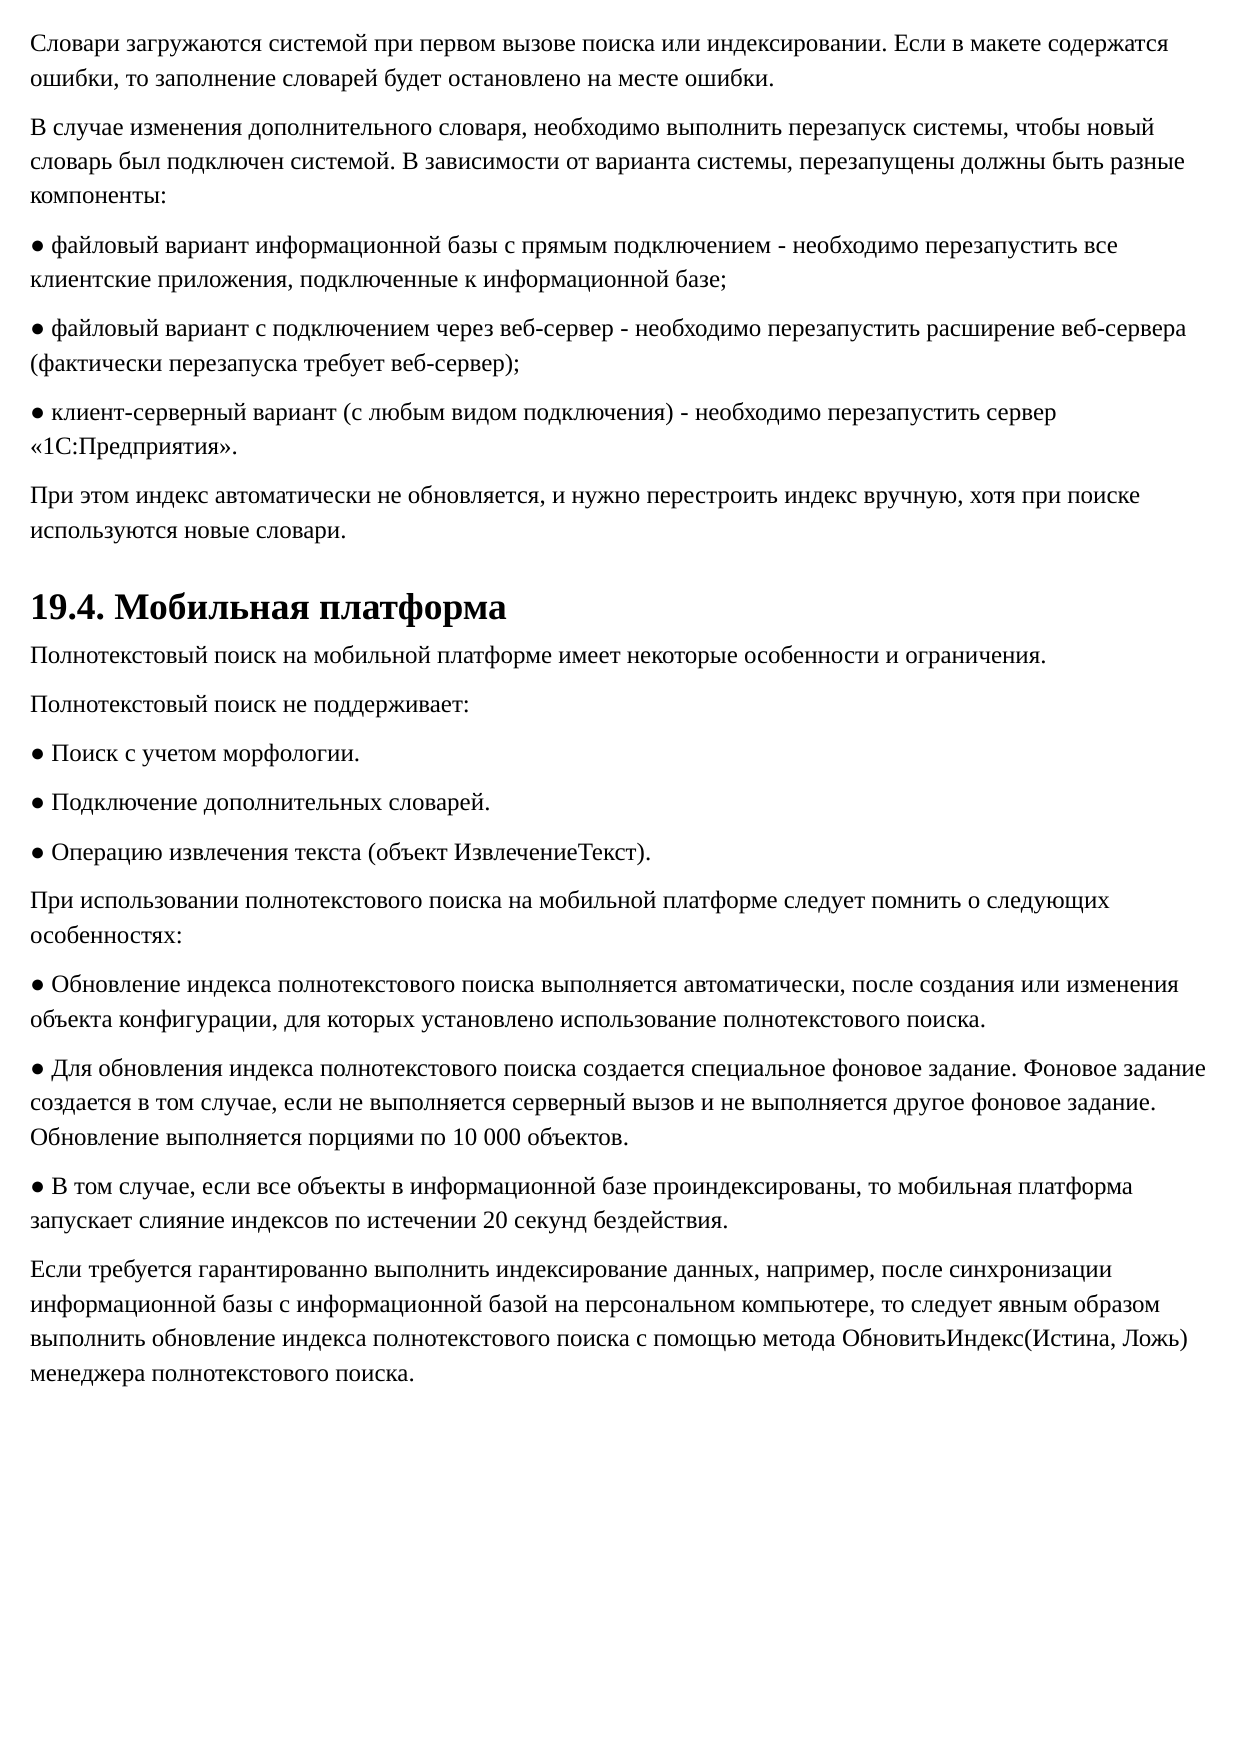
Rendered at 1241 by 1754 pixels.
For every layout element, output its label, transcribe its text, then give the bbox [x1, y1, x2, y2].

text ● Операцию извлечения текста (объект ИзвлечениеТекст). [30, 837, 1211, 865]
text При этом индекс автоматически не обновляется, и нужно перестроить индекс вручную, хотя при поиске используются новые словари. [30, 480, 1211, 543]
text ● файловый вариант с подключением через веб-сервер ‑ необходимо перезапустить расширение веб-сервера (фактически перезапуска требует веб-сервер); [30, 313, 1211, 376]
text ● В том случае, если все объекты в информационной базе проиндексированы, то мобильная платформа запускает слияние индексов по истечении 20 секунд бездействия. [30, 1171, 1211, 1234]
text При использовании полнотекстового поиска на мобильной платформе следует помнить о следующих особенностях: [30, 886, 1211, 949]
text ● Поиск с учетом морфологии. [30, 738, 1211, 767]
subtitle 19.4. Мобильная платформа [30, 585, 1211, 628]
text Словари загружаются системой при первом вызове поиска или индексировании. Если в макете содержатся ошибки, то заполнение словарей будет остановлено на месте ошибки. [30, 28, 1211, 91]
text Полнотекстовый поиск не поддерживает: [30, 689, 1211, 718]
text ● Обновление индекса полнотекстового поиска выполняется автоматически, после создания или изменения объекта конфигурации, для которых установлено использование полнотекстового поиска. [30, 969, 1211, 1032]
text ● клиент-серверный вариант (с любым видом подключения) ‑ необходимо перезапустить сервер «1С:Предприятия». [30, 397, 1211, 460]
text ● файловый вариант информационной базы с прямым подключением ‑ необходимо перезапустить все клиентские приложения, подключенные к информационной базе; [30, 230, 1211, 293]
text Если требуется гарантированно выполнить индексирование данных, например, после синхронизации информационной базы с информационной базой на персональном компьютере, то следует явным образом выполнить обновление индекса полнотекстового поиска с помощью метода ОбновитьИндекс(Истина, Ложь) менеджера полнотекстового поиска. [30, 1254, 1211, 1386]
text В случае изменения дополнительного словаря, необходимо выполнить перезапуск системы, чтобы новый словарь был подключен системой. В зависимости от варианта системы, перезапущены должны быть разные компоненты: [30, 112, 1211, 209]
text ● Для обновления индекса полнотекстового поиска создается специальное фоновое задание. Фоновое задание создается в том случае, если не выполняется серверный вызов и не выполняется другое фоновое задание. Обновление выполняется порциями по 10 000 объектов. [30, 1053, 1211, 1150]
text ● Подключение дополнительных словарей. [30, 787, 1211, 816]
text Полнотекстовый поиск на мобильной платформе имеет некоторые особенности и ограничения. [30, 640, 1211, 669]
